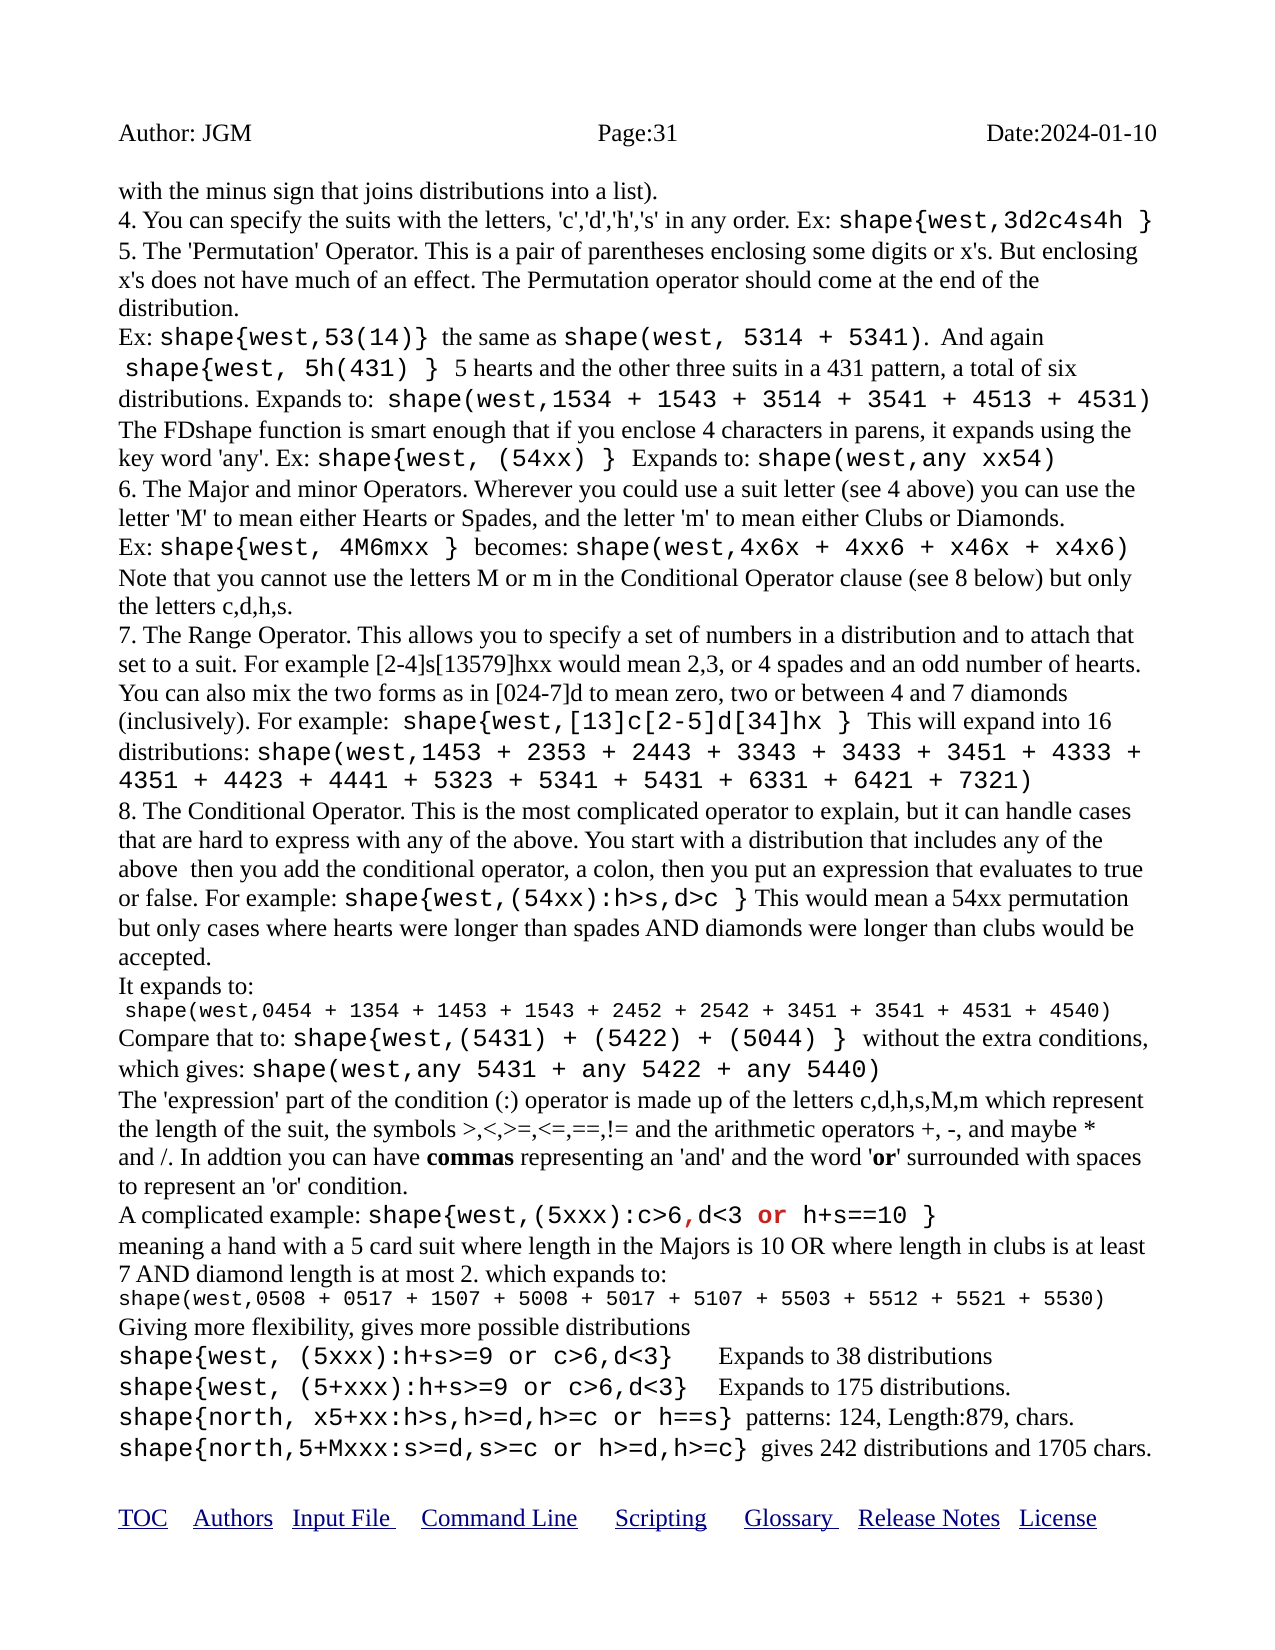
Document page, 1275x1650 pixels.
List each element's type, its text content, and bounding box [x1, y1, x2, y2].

text It expands to: [118, 971, 1157, 1000]
text You can also mix the two forms as in [024-7]d to mean zero, two or between 4 and 7 diamonds (inclusively). For example: shape{west,[13]c[2-5]d[34]hx } This will expand into 16 distributions: shape(west,1453 + 2353 + 2443 + 3343 + 3433 + 3451 + 4333 + 4351 + 4423 + 4441 + 5323 + 5341 + 5431 + 6331 + 6421 + 7321) [118, 678, 1157, 796]
text shape(west,0454 + 1354 + 1453 + 1543 + 2452 + 2542 + 3451 + 3541 + 4531 + 4540) [118, 1000, 1157, 1023]
text shape{west, (5xxx):h+s>=9 or c>6,d<3} Expands to 38 distributions [118, 1341, 1157, 1372]
text shape{west, (5+xxx):h+s>=9 or c>6,d<3} Expands to 175 distributions. [118, 1372, 1157, 1402]
text shape{north, x5+xx:h>s,h>=d,h>=c or h==s} patterns: 124, Length:879, chars. [118, 1402, 1157, 1433]
text The FDshape function is smart enough that if you enclose 4 characters in parens, it expands using the key word 'any'. Ex: shape{west, (54xx) } Expands to: shape(west,any xx54) [118, 415, 1157, 474]
text 8. The Conditional Operator. This is the most complicated operator to explain, but it can handle cases that are hard to express with any of the above. You start with a distribution that includes any of the above then you add the conditional operator, a colon, then you put an expression that evaluates to true or false. For example: shape{west,(54xx):h>s,d>c } This would mean a 54xx permutation but only cases where hearts were longer than spades AND diamonds were longer than clubs would be accepted. [118, 796, 1157, 971]
text with the minus sign that joins distributions into a list). [118, 176, 1157, 205]
text 7. The Range Operator. This allows you to specify a set of numbers in a distribution and to attach that set to a suit. For example [2-4]s[13579]hxx would mean 2,3, or 4 spades and an odd number of hearts. [118, 620, 1157, 678]
text Giving more flexibility, gives more possible distributions [118, 1312, 1157, 1341]
text 5. The 'Permutation' Operator. This is a pair of parentheses enclosing some digits or x's. But enclosing x's does not have much of an effect. The Permutation operator should come at the end of the distribution. [118, 236, 1157, 322]
text shape{west, 5h(431) } 5 hearts and the other three suits in a 431 pattern, a total of six distributions. Expands to: shape(west,1534 + 1543 + 3514 + 3541 + 4513 + 4531) [118, 353, 1157, 415]
text shape(west,0508 + 0517 + 1507 + 5008 + 5017 + 5107 + 5503 + 5512 + 5521 + 5530) [118, 1288, 1157, 1312]
text A complicated example: shape{west,(5xxx):c>6,d<3 or h+s==10 } [118, 1200, 1157, 1231]
text Note that you cannot use the letters M or m in the Conditional Operator clause (see 8 below) but only the letters c,d,h,s. [118, 563, 1157, 620]
text 4. You can specify the suits with the letters, 'c','d','h','s' in any order. Ex: shape{west,3d2c4s4h } [118, 205, 1157, 236]
text meaning a hand with a 5 card suit where length in the Majors is 10 OR where length in clubs is at least 7 AND diamond length is at most 2. which expands to: [118, 1231, 1157, 1288]
text The 'expression' part of the condition (:) operator is made up of the letters c,d,h,s,M,m which represent the length of the suit, the symbols >,<,>=,<=,==,!= and the arithmetic operators +, -, and maybe * and /. In addtion you can have commas representing an 'and' and the word 'or' surrounded with spaces to represent an 'or' condition. [118, 1085, 1157, 1200]
text Ex: shape{west,53(14)} the same as shape(west, 5314 + 5341). And again [118, 322, 1157, 353]
text 6. The Major and minor Operators. Wherever you could use a suit letter (see 4 above) you can use the letter 'M' to mean either Hearts or Spades, and the letter 'm' to mean either Clubs or Diamonds. [118, 474, 1157, 532]
text Ex: shape{west, 4M6mxx } becomes: shape(west,4x6x + 4xx6 + x46x + x4x6) [118, 532, 1157, 563]
text shape{north,5+Mxxx:s>=d,s>=c or h>=d,h>=c} gives 242 distributions and 1705 chars. [118, 1433, 1157, 1464]
text Compare that to: shape{west,(5431) + (5422) + (5044) } without the extra conditions, which gives: shape(west,any 5431 + any 5422 + any 5440) [118, 1023, 1157, 1085]
